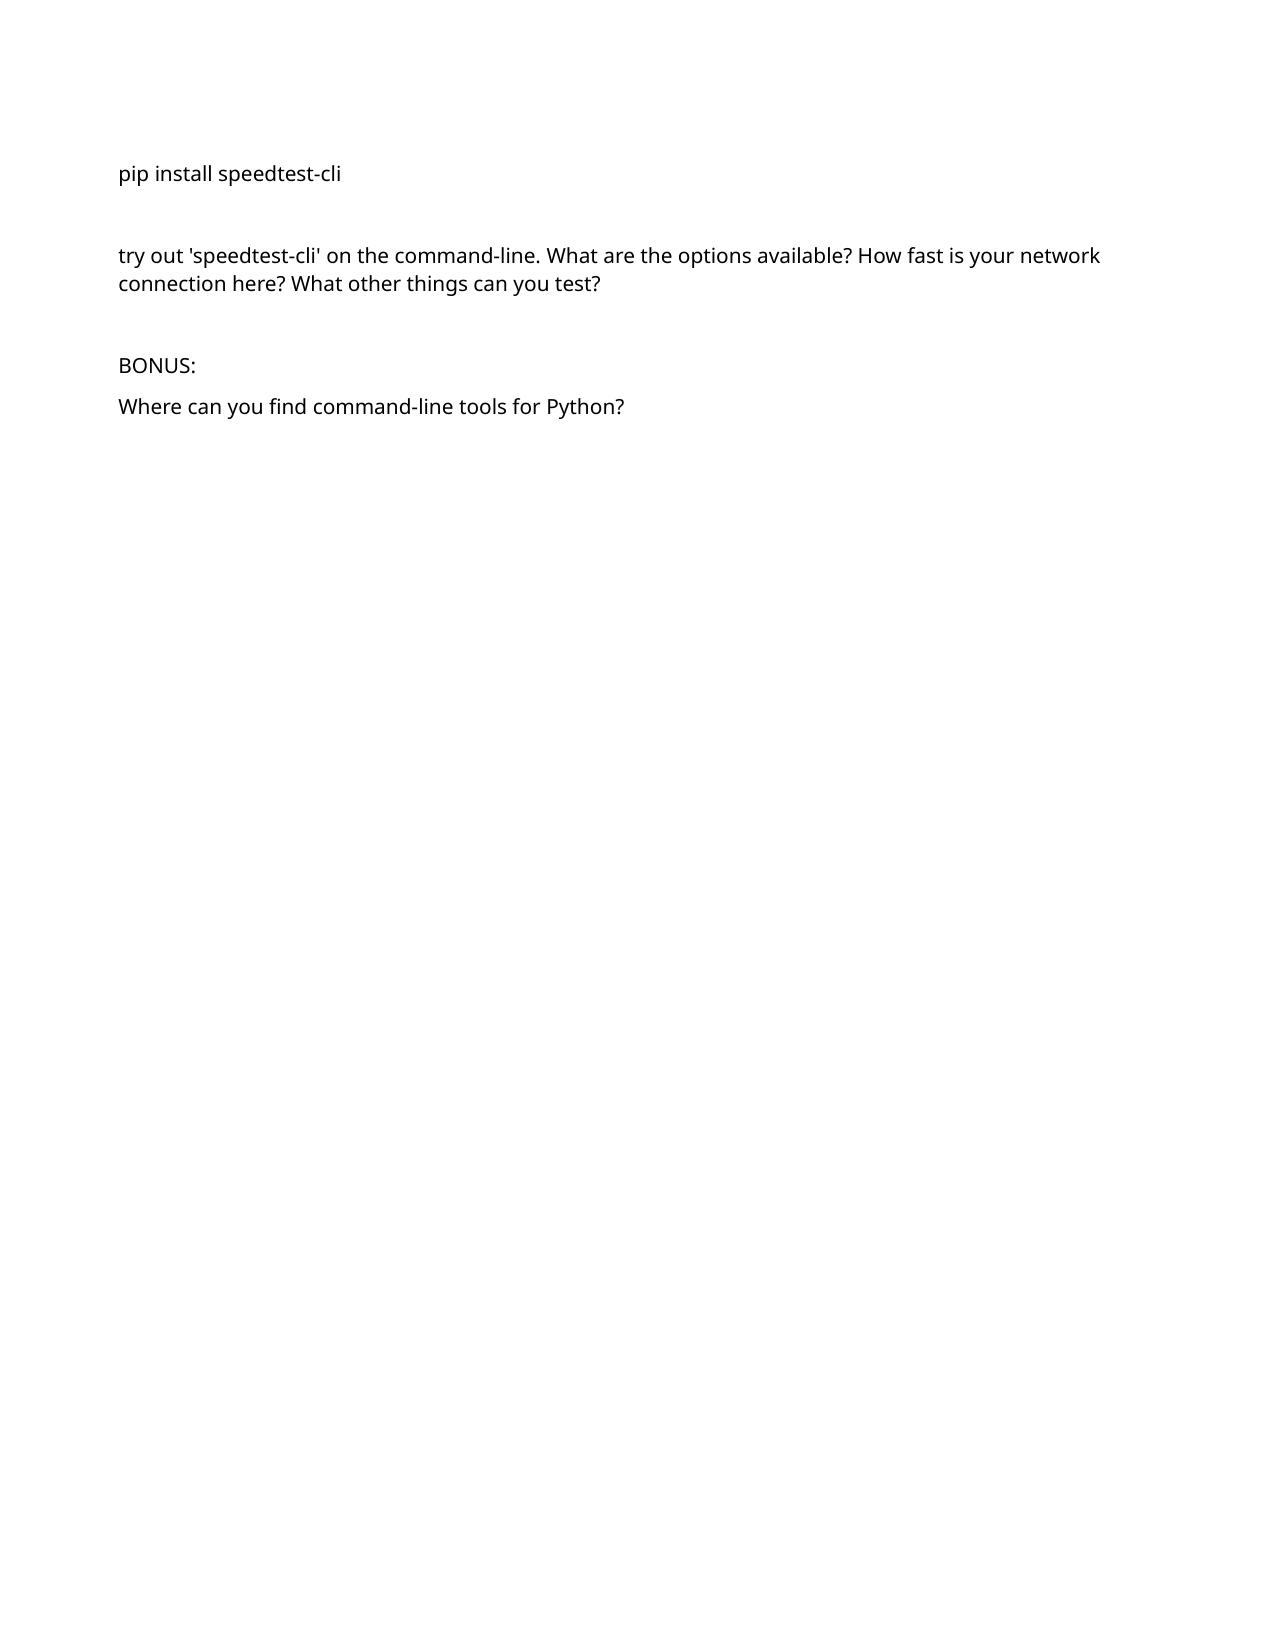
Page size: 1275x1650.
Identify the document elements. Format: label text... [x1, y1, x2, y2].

text pip install speedtest-cli [118, 159, 1157, 187]
text BONUS: [118, 351, 1157, 380]
text Where can you find command-line tools for Python? [118, 392, 1157, 421]
text try out 'speedtest-cli' on the command-line. What are the options available? How fast is your network connection here? What other things can you test? [118, 241, 1157, 298]
